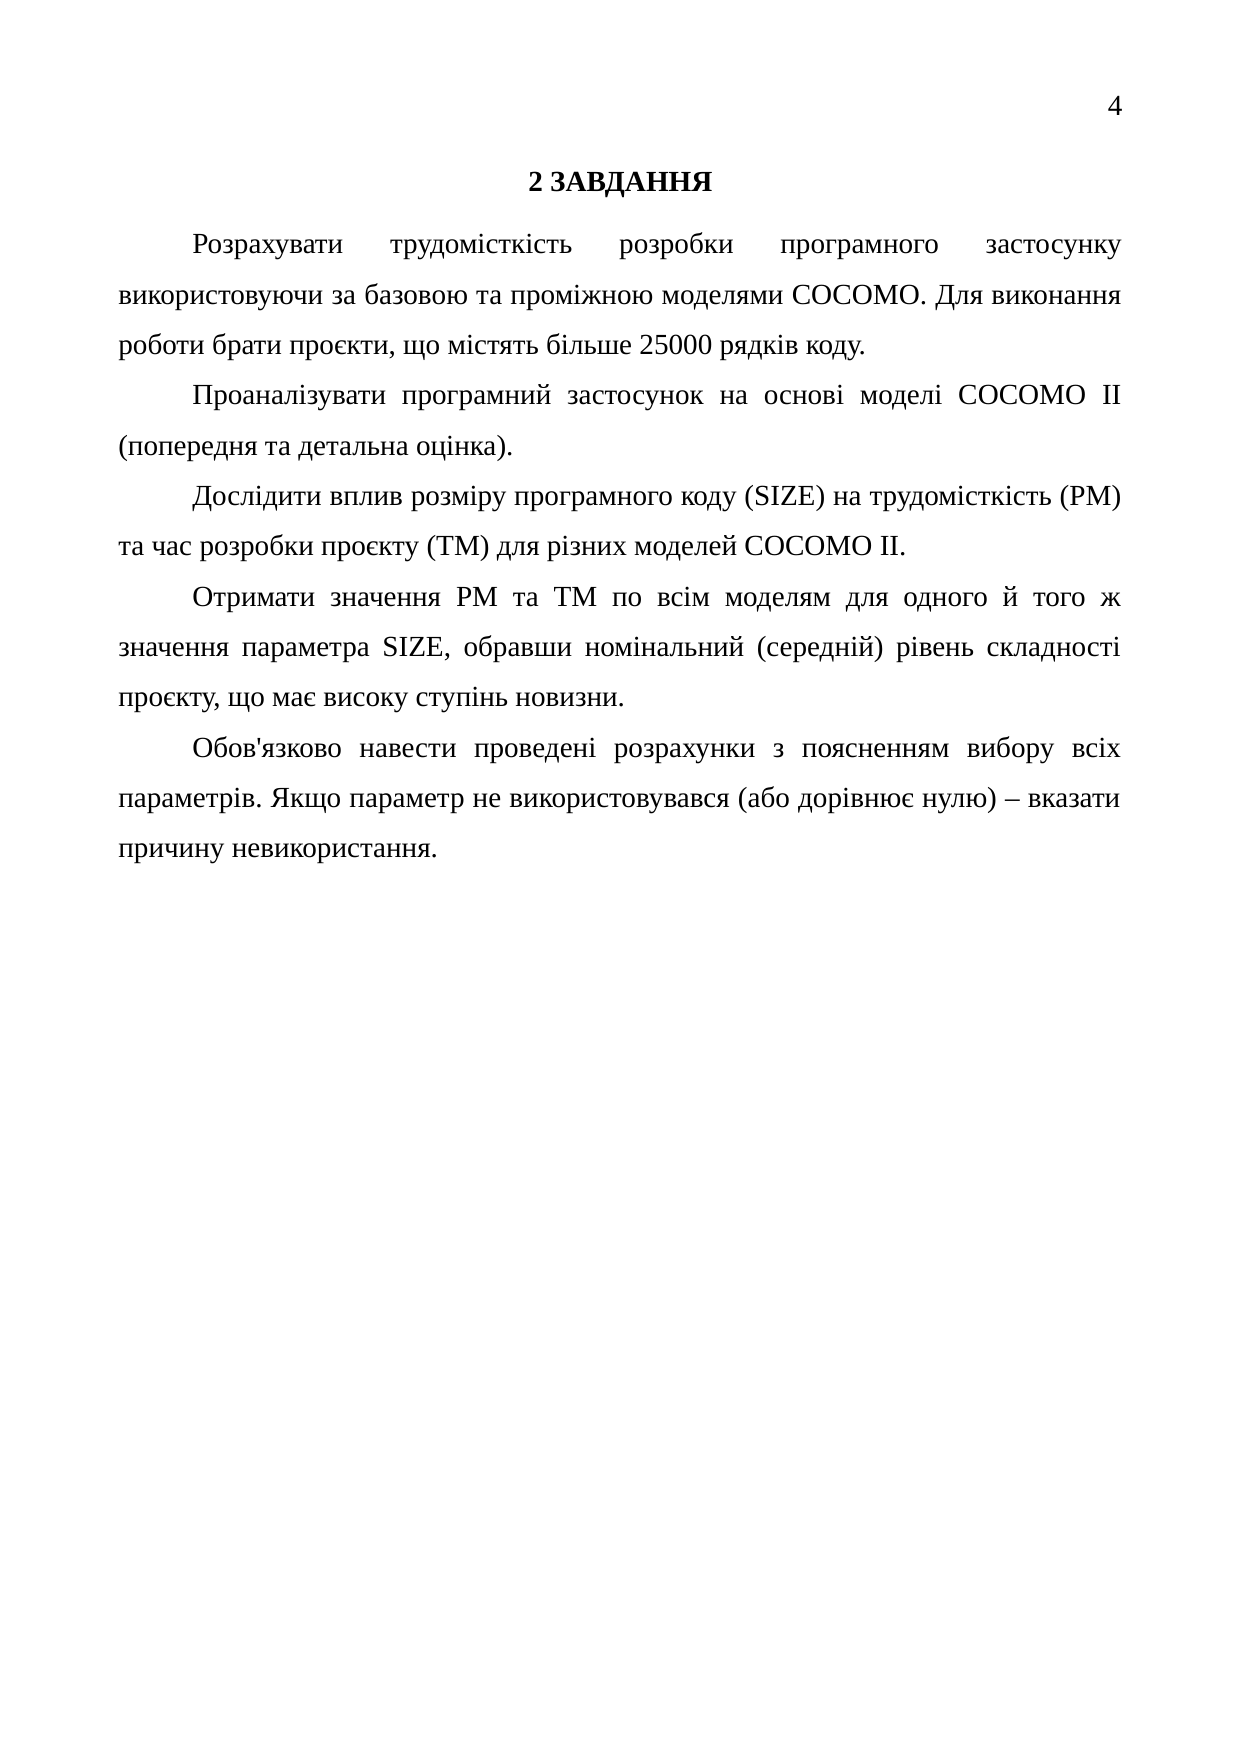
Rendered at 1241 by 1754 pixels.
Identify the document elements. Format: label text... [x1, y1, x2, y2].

text Розрахувати трудомісткість розробки програмного застосунку використовуючи за базовою та проміжною моделями COCOMO. Для виконання роботи брати проєкти, що містять більше 25000 рядків коду. [118, 227, 1122, 361]
text Проаналізувати програмний застосунок на основі моделі COCOMO II (попередня та детальна оцінка). [118, 377, 1122, 461]
text Дослідити вплив розміру програмного коду (SIZE) на трудомісткість (PM) та час розробки проєкту (TM) для різних моделей COCOMO II. [118, 478, 1122, 562]
text Обов'язково навести проведені розрахунки з поясненням вибору всіх параметрів. Якщо параметр не використовувався (або дорівнює нулю) – вказати причину невикористання. [118, 730, 1122, 864]
subtitle Завдання [118, 164, 1122, 197]
text Отримати значення PM та TM по всім моделям для одного й того ж значення параметра SIZE, обравши номінальний (середній) рівень складності проєкту, що має високу ступінь новизни. [118, 579, 1122, 713]
